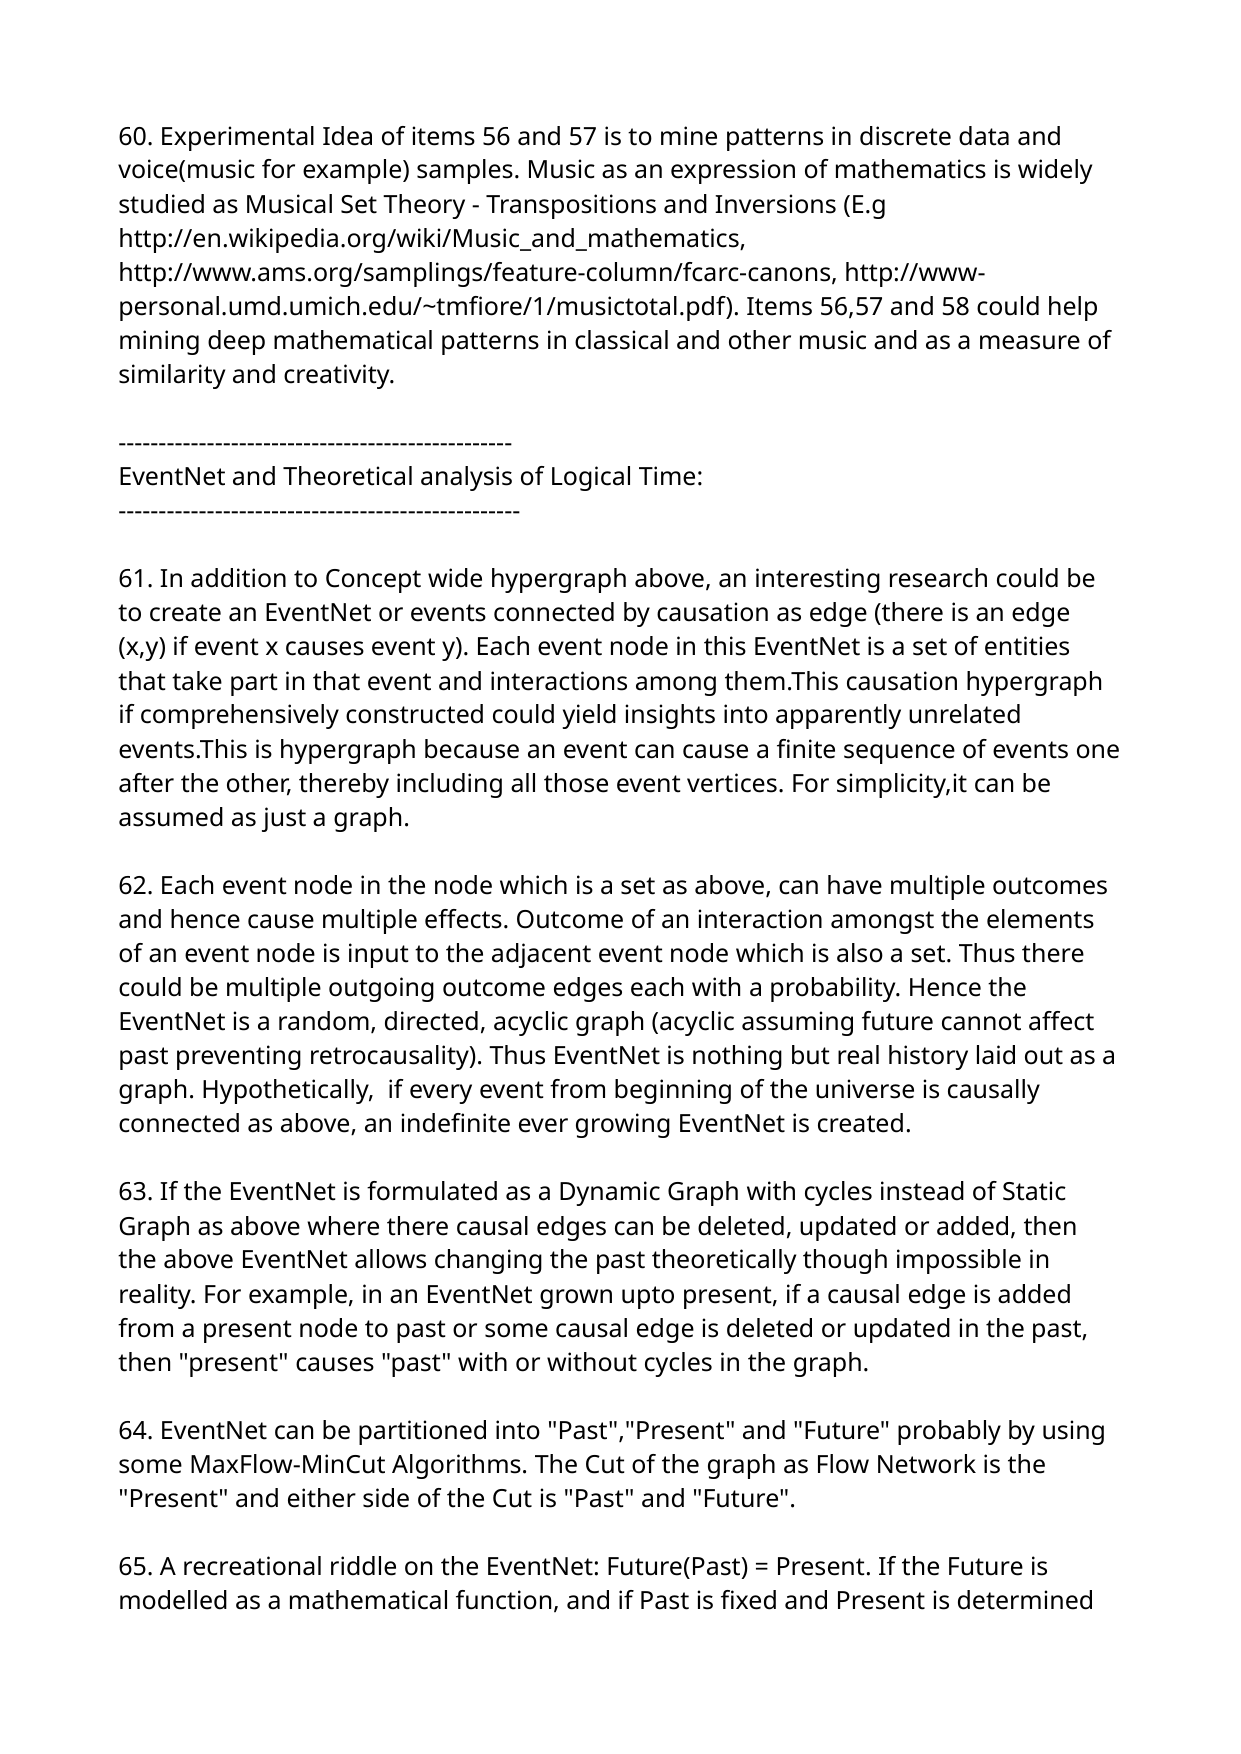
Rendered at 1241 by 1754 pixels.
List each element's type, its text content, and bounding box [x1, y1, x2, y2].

text -------------------------------------------------- [118, 493, 1122, 527]
text ------------------------------------------------- [118, 425, 1122, 459]
text 65. A recreational riddle on the EventNet: Future(Past) = Present. If the Future is modelled as a mathematical function, and if Past is fixed and Present is determined [118, 1549, 1122, 1617]
text 62. Each event node in the node which is a set as above, can have multiple outcomes and hence cause multiple effects. Outcome of an interaction amongst the elements of an event node is input to the adjacent event node which is also a set. Thus there could be multiple outgoing outcome edges each with a probability. Hence the EventNet is a random, directed, acyclic graph (acyclic assuming future cannot affect past preventing retrocausality). Thus EventNet is nothing but real history laid out as a graph. Hypothetically, if every event from beginning of the universe is causally connected as above, an indefinite ever growing EventNet is created. [118, 867, 1122, 1140]
text EventNet and Theoretical analysis of Logical Time: [118, 459, 1122, 493]
text 60. Experimental Idea of items 56 and 57 is to mine patterns in discrete data and voice(music for example) samples. Music as an expression of mathematics is widely studied as Musical Set Theory - Transpositions and Inversions (E.g http://en.wikipedia.org/wiki/Music_and_mathematics, http://www.ams.org/samplings/feature-column/fcarc-canons, http://www-personal.umd.umich.edu/~tmfiore/1/musictotal.pdf). Items 56,57 and 58 could help mining deep mathematical patterns in classical and other music and as a measure of similarity and creativity. [118, 118, 1122, 391]
text 61. In addition to Concept wide hypergraph above, an interesting research could be to create an EventNet or events connected by causation as edge (there is an edge (x,y) if event x causes event y). Each event node in this EventNet is a set of entities that take part in that event and interactions among them.This causation hypergraph if comprehensively constructed could yield insights into apparently unrelated events.This is hypergraph because an event can cause a finite sequence of events one after the other, thereby including all those event vertices. For simplicity,it can be assumed as just a graph. [118, 561, 1122, 833]
text 64. EventNet can be partitioned into "Past","Present" and "Future" probably by using some MaxFlow-MinCut Algorithms. The Cut of the graph as Flow Network is the "Present" and either side of the Cut is "Past" and "Future". [118, 1412, 1122, 1515]
text 63. If the EventNet is formulated as a Dynamic Graph with cycles instead of Static Graph as above where there causal edges can be deleted, updated or added, then the above EventNet allows changing the past theoretically though impossible in reality. For example, in an EventNet grown upto present, if a causal edge is added from a present node to past or some causal edge is deleted or updated in the past, then "present" causes "past" with or without cycles in the graph. [118, 1174, 1122, 1378]
